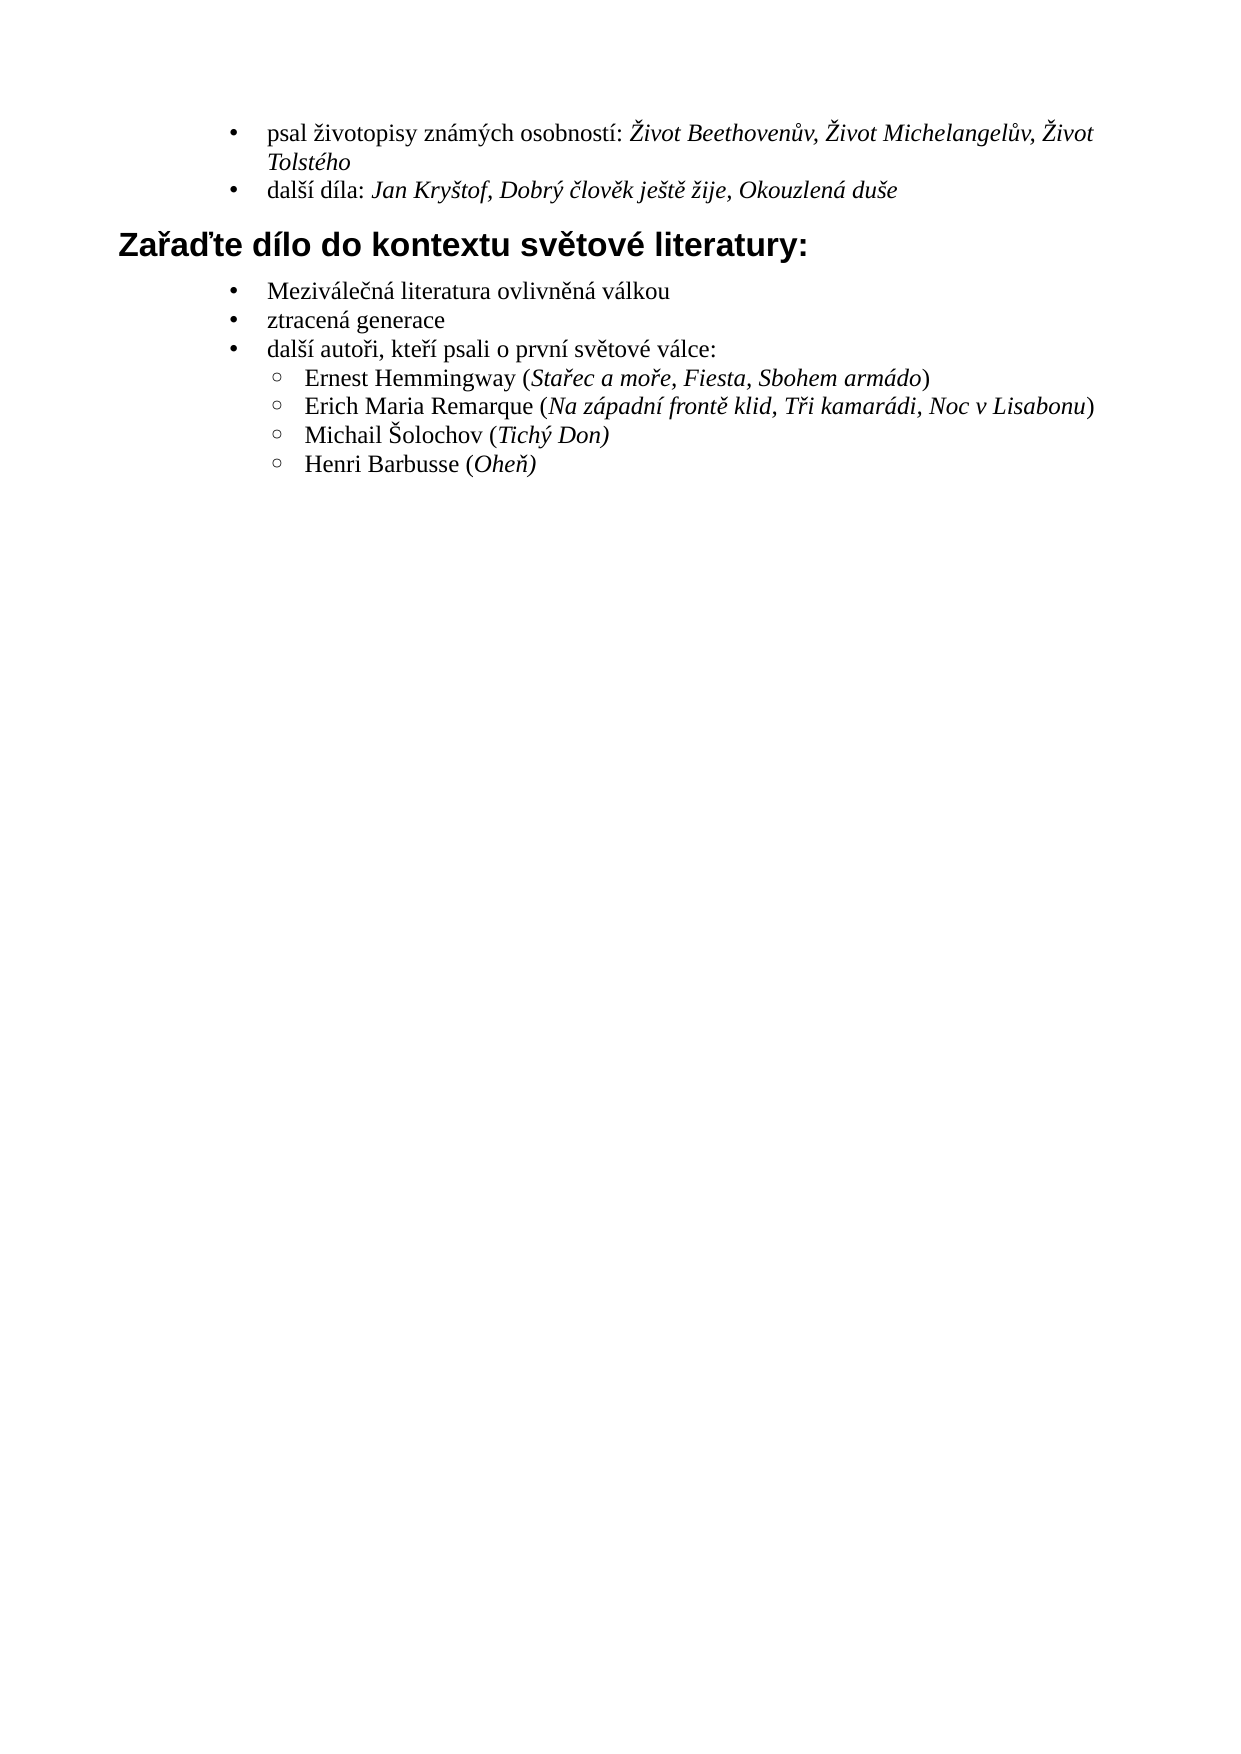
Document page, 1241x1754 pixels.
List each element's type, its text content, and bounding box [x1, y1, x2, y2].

list další díla: Jan Kryštof, Dobrý člověk ještě žije, Okouzlená duše [229, 176, 1122, 204]
list Meziválečná literatura ovlivněná válkou [229, 276, 1122, 305]
list další autoři, kteří psali o první světové válce: [229, 334, 1122, 363]
list Michail Šolochov (Tichý Don) [267, 420, 1122, 449]
list Ernest Hemmingway (Stařec a moře, Fiesta, Sbohem armádo) [267, 363, 1122, 391]
list Erich Maria Remarque (Na západní frontě klid, Tři kamarádi, Noc v Lisabonu) [267, 391, 1122, 420]
subtitle Zařaďte dílo do kontextu světové literatury: [118, 225, 1122, 264]
list Henri Barbusse (Oheň) [267, 449, 1122, 478]
list ztracená generace [229, 305, 1122, 334]
list psal životopisy známých osobností: Život Beethovenův, Život Michelangelův, Život Tolstého [229, 118, 1122, 176]
